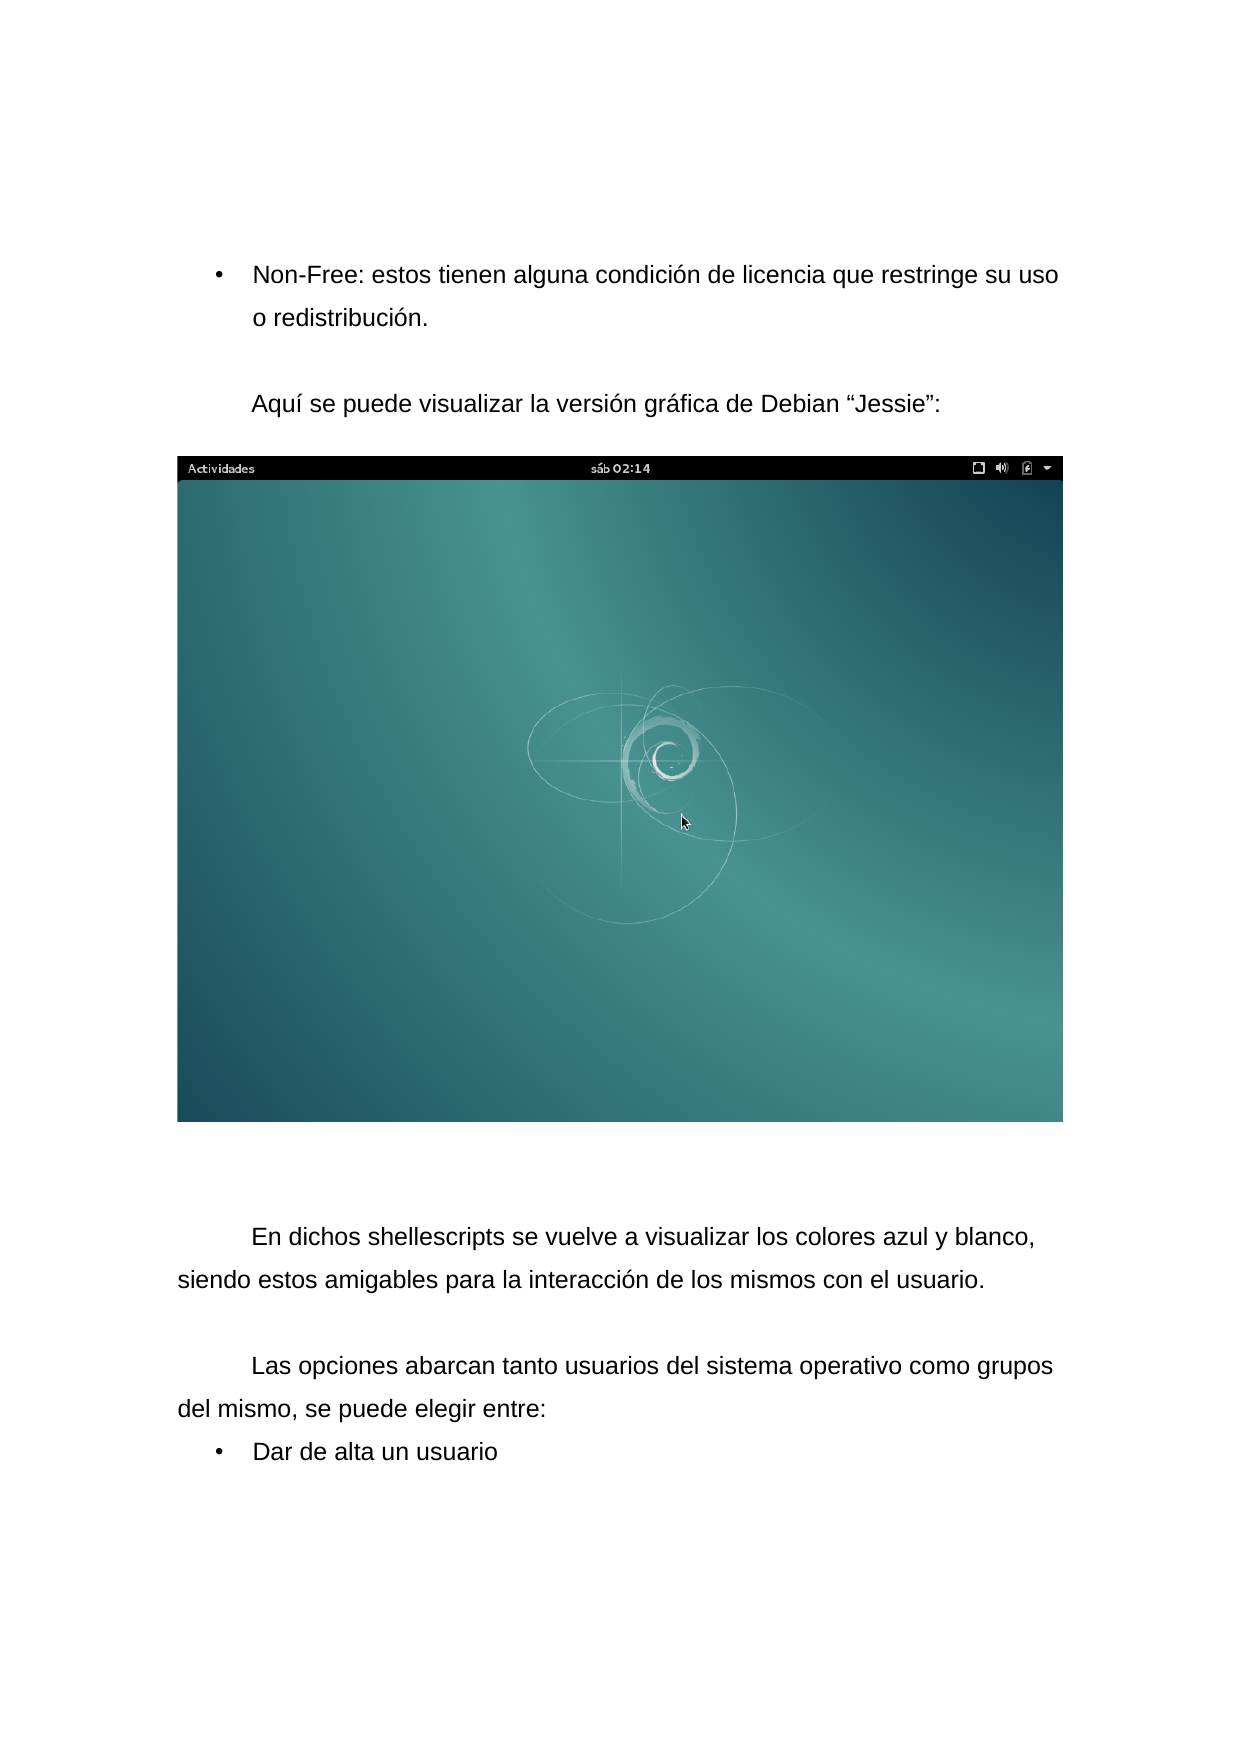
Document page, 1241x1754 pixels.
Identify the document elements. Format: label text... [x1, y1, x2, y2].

text Las opciones abarcan tanto usuarios del sistema operativo como grupos del mismo, se puede elegir entre: [177, 1351, 1063, 1423]
list Dar de alta un usuario [215, 1437, 1063, 1466]
text En dichos shellescripts se vuelve a visualizar los colores azul y blanco, siendo estos amigables para la interacción de los mismos con el usuario. [177, 1222, 1063, 1294]
text Aquí se puede visualizar la versión gráfica de Debian “Jessie”: [177, 389, 1063, 418]
list Non-Free: estos tienen alguna condición de licencia que restringe su uso o redistribución. [215, 260, 1063, 332]
